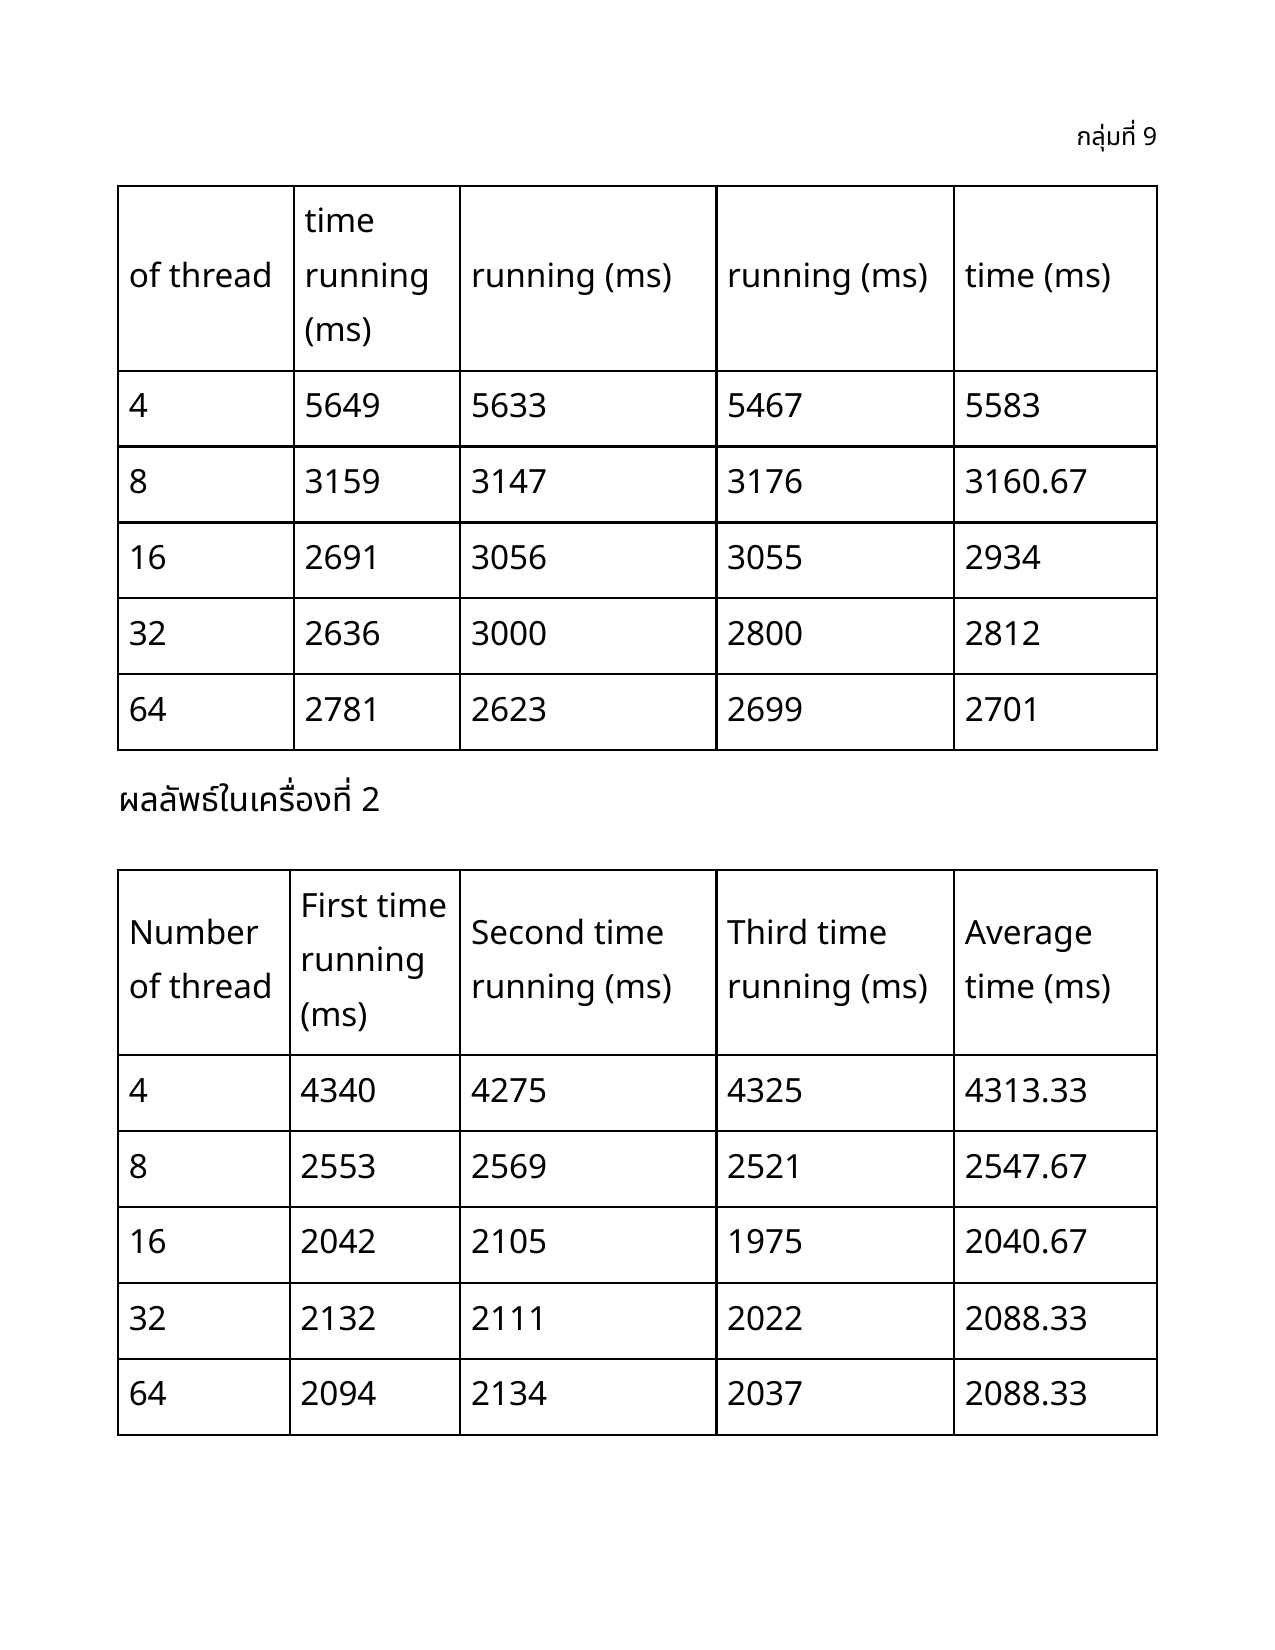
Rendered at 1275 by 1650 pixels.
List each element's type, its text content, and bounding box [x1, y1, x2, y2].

table_cell 64 [119, 1360, 289, 1434]
table_header Average time (ms) [955, 871, 1156, 1054]
table_cell 2636 [295, 599, 459, 673]
table_cell 64 [119, 675, 293, 749]
table_header time (ms) [955, 187, 1156, 369]
table_cell 2040.67 [955, 1208, 1156, 1282]
table_cell 2623 [461, 675, 715, 749]
table_cell 2094 [291, 1360, 459, 1434]
table_cell 2022 [718, 1284, 953, 1358]
table_cell 2088.33 [955, 1284, 1156, 1358]
table_cell 4 [119, 372, 293, 445]
table_cell 1975 [718, 1208, 953, 1282]
table_cell 2521 [718, 1132, 953, 1206]
table_header Number of thread [119, 871, 289, 1054]
table_cell 2037 [718, 1360, 953, 1434]
table_cell 2134 [461, 1360, 715, 1434]
table_cell 2042 [291, 1208, 459, 1282]
table_cell 5649 [295, 372, 459, 445]
table_cell 4 [119, 1056, 289, 1130]
table_cell 2701 [955, 675, 1156, 749]
table_header of thread [119, 187, 293, 369]
table_cell 2553 [291, 1132, 459, 1206]
table_cell 2547.67 [955, 1132, 1156, 1206]
table_cell 2934 [955, 524, 1156, 597]
table_cell 4275 [461, 1056, 715, 1130]
table_header running (ms) [718, 187, 953, 369]
table_header running (ms) [461, 187, 715, 369]
table_cell 3147 [461, 448, 715, 521]
table_cell 2132 [291, 1284, 459, 1358]
table_cell 2781 [295, 675, 459, 749]
table_cell 32 [119, 599, 293, 673]
table_cell 2111 [461, 1284, 715, 1358]
table_cell 2699 [718, 675, 953, 749]
table_cell 2812 [955, 599, 1156, 673]
table_cell 3160.67 [955, 448, 1156, 521]
table_cell 4325 [718, 1056, 953, 1130]
table_header First time running (ms) [291, 871, 459, 1054]
table_cell 5583 [955, 372, 1156, 445]
table_cell 4313.33 [955, 1056, 1156, 1130]
table_cell 3056 [461, 524, 715, 597]
table_cell 3176 [718, 448, 953, 521]
table_cell 2105 [461, 1208, 715, 1282]
table_cell 2569 [461, 1132, 715, 1206]
table_cell 2691 [295, 524, 459, 597]
table_cell 3055 [718, 524, 953, 597]
table_cell 8 [119, 448, 293, 521]
table_cell 8 [119, 1132, 289, 1206]
table_cell 2800 [718, 599, 953, 673]
table_cell 5633 [461, 372, 715, 445]
table_cell 3000 [461, 599, 715, 673]
table_header time running (ms) [295, 187, 459, 369]
table_cell 16 [119, 524, 293, 597]
table_cell 3159 [295, 448, 459, 521]
table_cell 32 [119, 1284, 289, 1358]
table_cell 16 [119, 1208, 289, 1282]
text ผลลัพธ์ในเครื่องที่ 2 [118, 776, 1157, 825]
table_cell 5467 [718, 372, 953, 445]
table_cell 2088.33 [955, 1360, 1156, 1434]
table_header Second time running (ms) [461, 871, 715, 1054]
table_cell 4340 [291, 1056, 459, 1130]
table_header Third time running (ms) [718, 871, 953, 1054]
